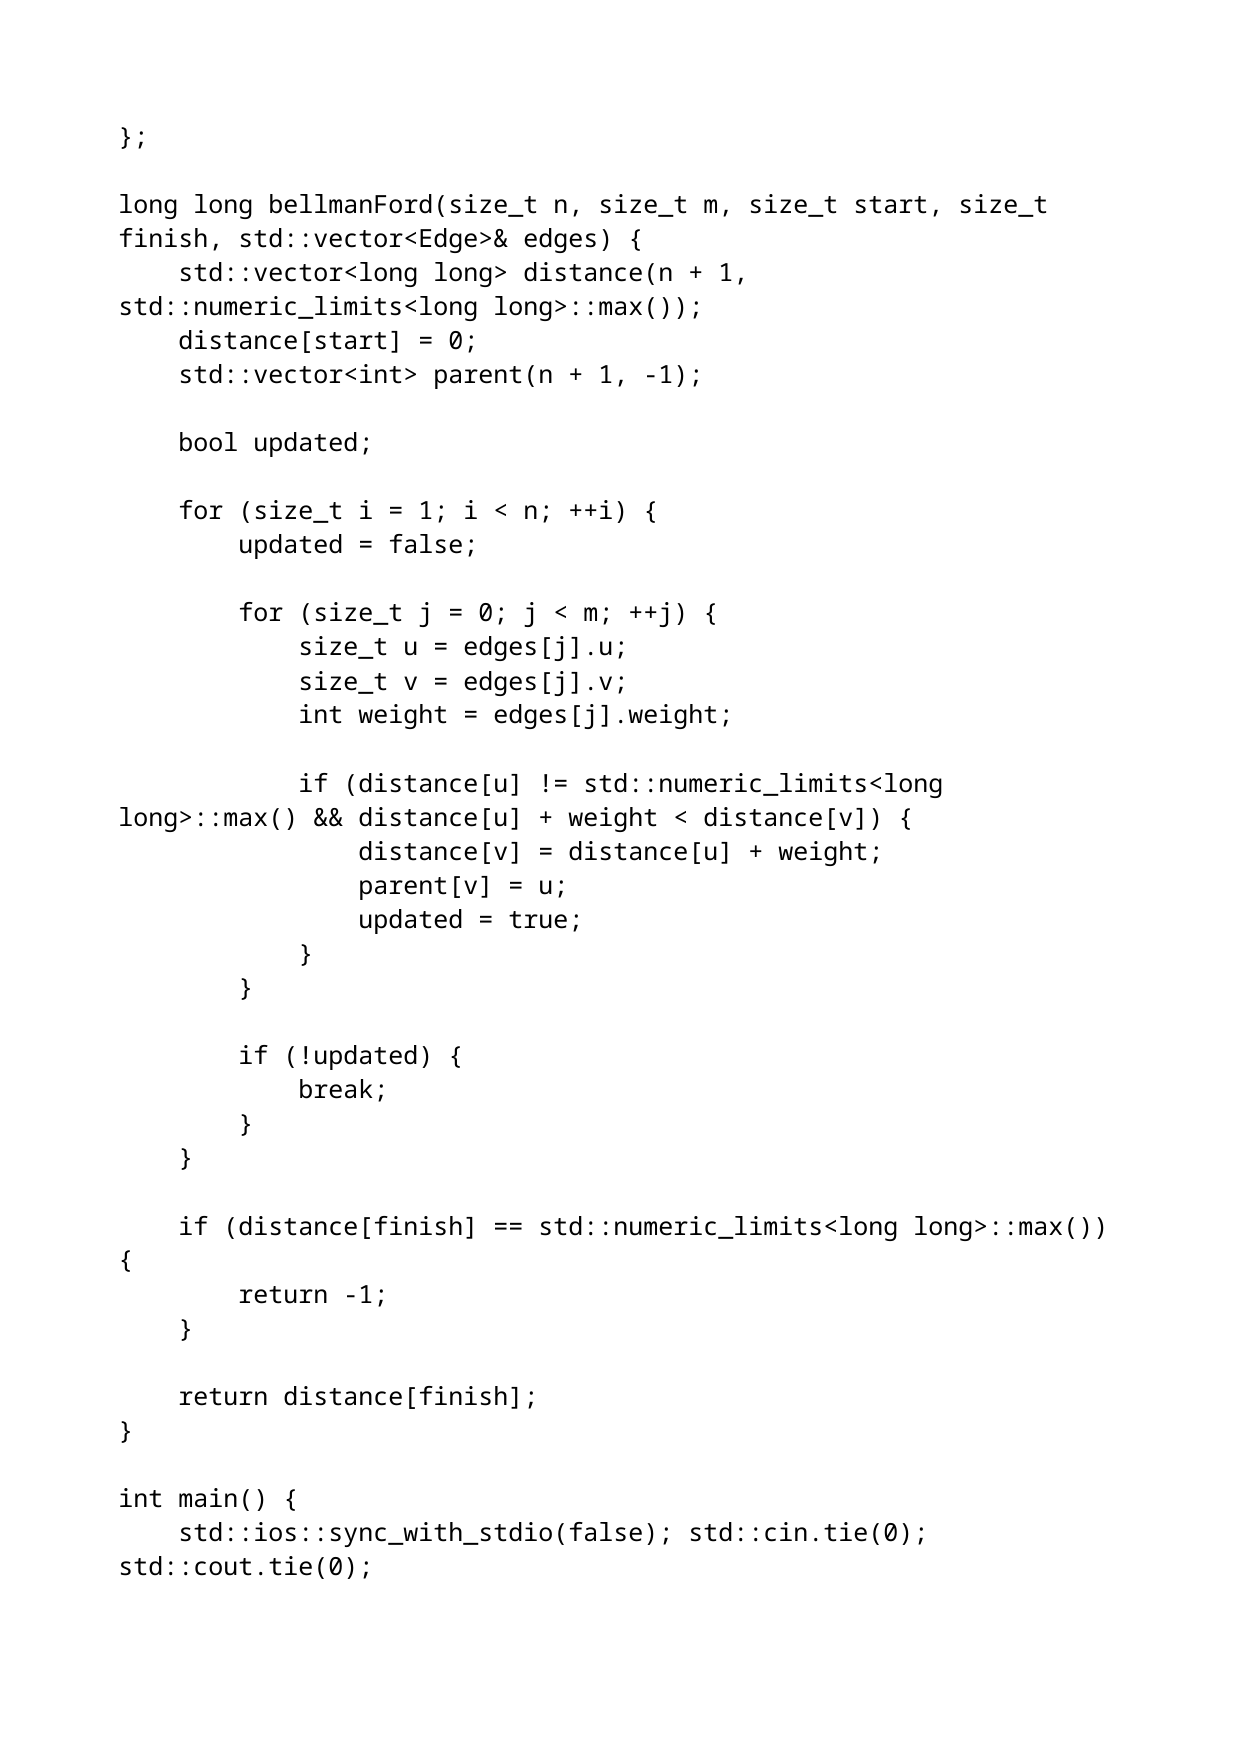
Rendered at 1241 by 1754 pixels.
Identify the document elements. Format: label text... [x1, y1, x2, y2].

text if (distance[u] != std::numeric_limits<long long>::max() && distance[u] + weight < distance[v]) { [118, 765, 1122, 833]
text return distance[finish]; [118, 1378, 1122, 1412]
text for (size_t j = 0; j < m; ++j) { [118, 595, 1122, 629]
text } [118, 1106, 1122, 1140]
text int weight = edges[j].weight; [118, 697, 1122, 731]
text return -1; [118, 1276, 1122, 1310]
text break; [118, 1072, 1122, 1106]
text updated = true; [118, 902, 1122, 936]
text if (!updated) { [118, 1038, 1122, 1072]
text if (distance[finish] == std::numeric_limits<long long>::max()) { [118, 1208, 1122, 1276]
text } [118, 1140, 1122, 1174]
text bool updated; [118, 425, 1122, 459]
text for (size_t i = 1; i < n; ++i) { [118, 493, 1122, 527]
text long long bellmanFord(size_t n, size_t m, size_t start, size_t finish, std::vector<Edge>& edges) { [118, 186, 1122, 254]
text std::ios::sync_with_stdio(false); std::cin.tie(0); std::cout.tie(0); [118, 1515, 1122, 1583]
text distance[start] = 0; [118, 322, 1122, 357]
text std::vector<long long> distance(n + 1, std::numeric_limits<long long>::max()); [118, 254, 1122, 322]
text } [118, 1310, 1122, 1344]
text } [118, 970, 1122, 1004]
text distance[v] = distance[u] + weight; [118, 833, 1122, 867]
text int main() { [118, 1481, 1122, 1515]
text size_t v = edges[j].v; [118, 663, 1122, 697]
text updated = false; [118, 527, 1122, 561]
text size_t u = edges[j].u; [118, 629, 1122, 663]
text parent[v] = u; [118, 867, 1122, 902]
text } [118, 936, 1122, 970]
text std::vector<int> parent(n + 1, -1); [118, 357, 1122, 391]
text }; [118, 118, 1122, 152]
text } [118, 1412, 1122, 1447]
